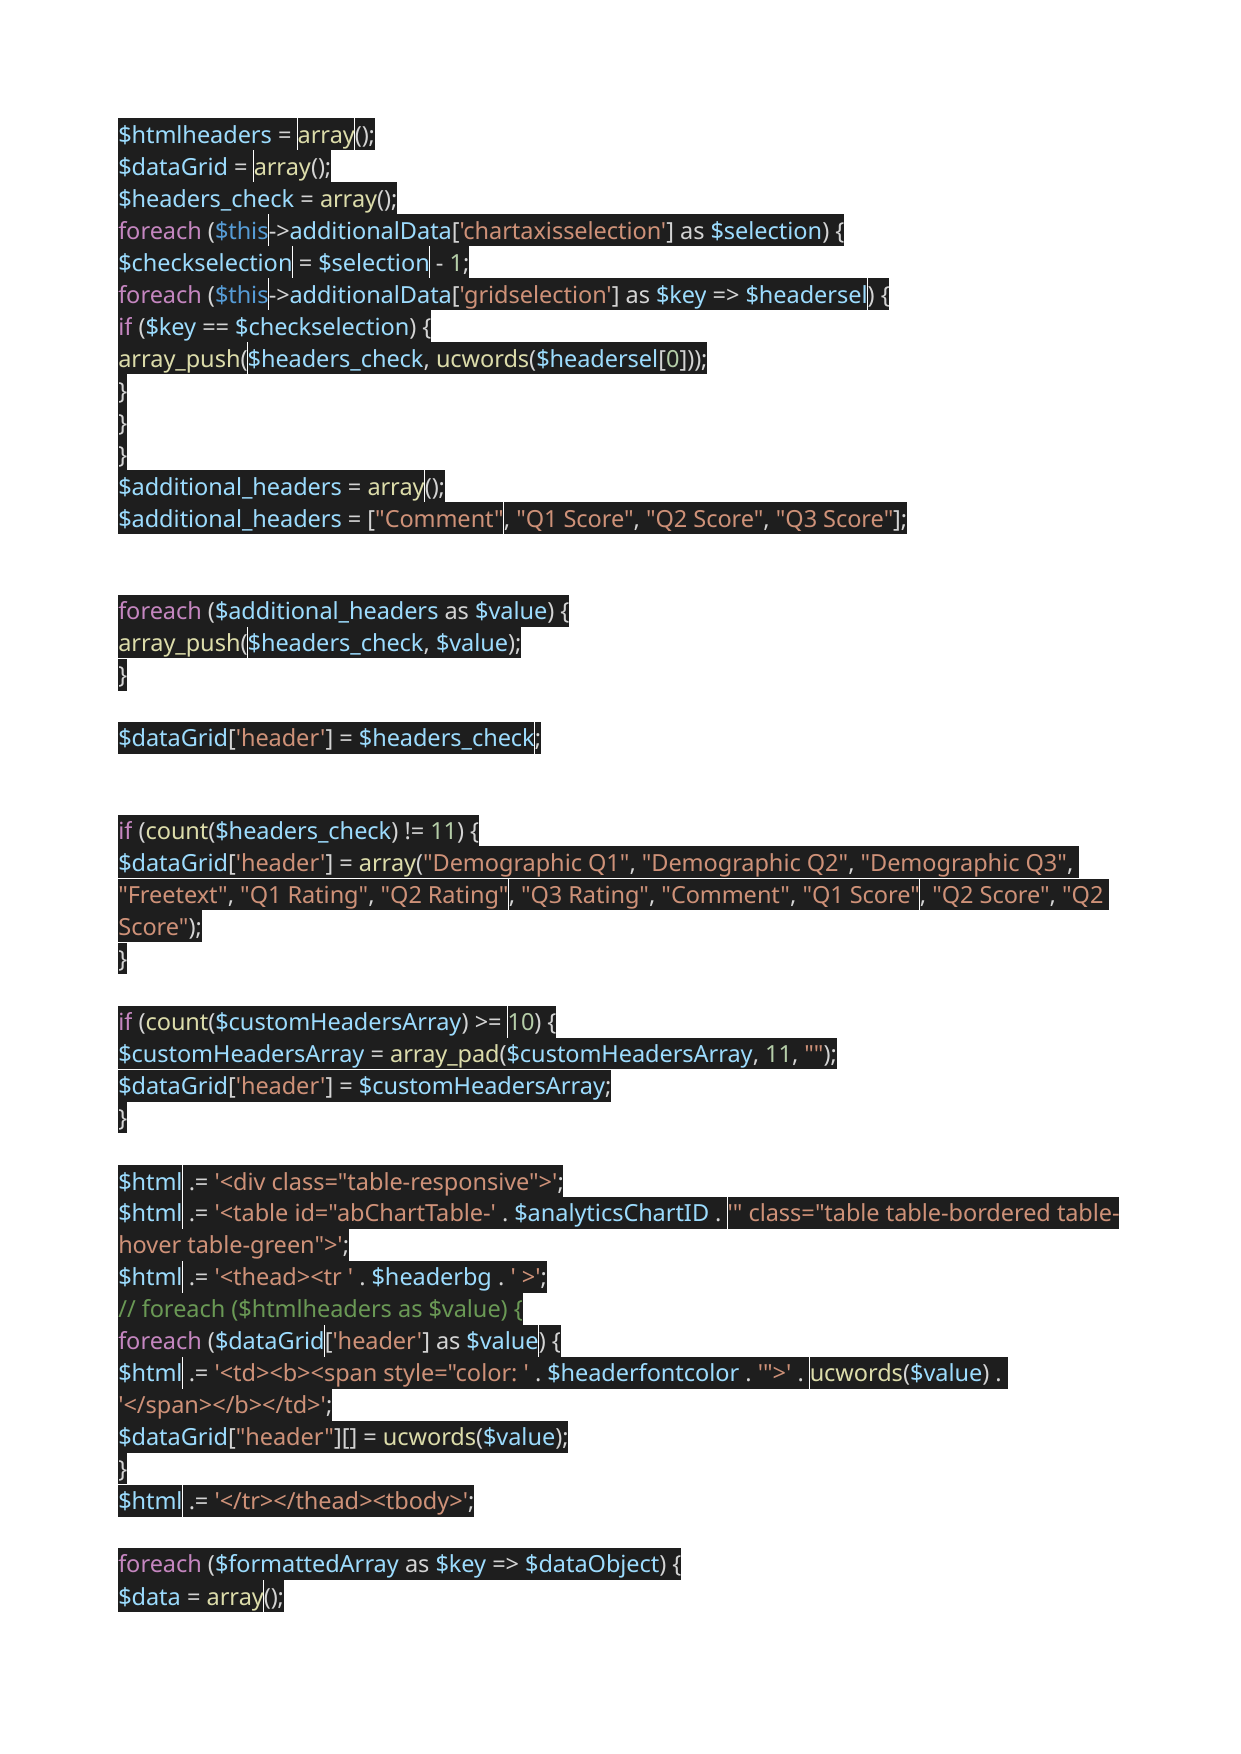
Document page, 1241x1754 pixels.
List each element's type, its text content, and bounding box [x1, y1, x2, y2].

text foreach ($this->additionalData['gridselection'] as $key => $headersel) { [118, 278, 1122, 310]
text $dataGrid["header"][] = ucwords($value); [118, 1421, 1122, 1453]
text $dataGrid['header'] = $headers_check; [118, 722, 1122, 754]
text // foreach ($htmlheaders as $value) { [118, 1293, 1122, 1325]
text $html .= '</tr></thead><tbody>'; [118, 1484, 1122, 1517]
text foreach ($this->additionalData['chartaxisselection'] as $selection) { [118, 214, 1122, 246]
text } [118, 438, 1122, 470]
text foreach ($formattedArray as $key => $dataObject) { [118, 1548, 1122, 1580]
text foreach ($dataGrid['header'] as $value) { [118, 1325, 1122, 1357]
text $dataGrid['header'] = array("Demographic Q1", "Demographic Q2", "Demographic Q3", "Freetext", "Q1 Rating", "Q2 Rating", "Q3 Rating", "Comment", "Q1 Score", "Q2 Score", "Q2 Score"); [118, 846, 1122, 942]
text } [118, 374, 1122, 406]
text $html .= '<div class="table-responsive">'; [118, 1165, 1122, 1197]
text $checkselection = $selection - 1; [118, 246, 1122, 278]
text array_push($headers_check, $value); [118, 627, 1122, 658]
text $html .= '<td><b><span style="color: ' . $headerfontcolor . '">' . ucwords($value) . '</span></b></td>'; [118, 1357, 1122, 1421]
text } [118, 406, 1122, 438]
text $dataGrid = array(); [118, 150, 1122, 182]
text if ($key == $checkselection) { [118, 310, 1122, 342]
text } [118, 1453, 1122, 1484]
text $additional_headers = array(); [118, 470, 1122, 502]
text array_push($headers_check, ucwords($headersel[0])); [118, 342, 1122, 374]
text $html .= '<thead><tr ' . $headerbg . ' >'; [118, 1261, 1122, 1293]
text $html .= '<table id="abChartTable-' . $analyticsChartID . '" class="table table-bordered table-hover table-green">'; [118, 1197, 1122, 1261]
text if (count($customHeadersArray) >= 10) { [118, 1006, 1122, 1038]
text } [118, 942, 1122, 974]
text if (count($headers_check) != 11) { [118, 814, 1122, 846]
text $headers_check = array(); [118, 182, 1122, 214]
text $htmlheaders = array(); [118, 118, 1122, 150]
text $data = array(); [118, 1580, 1122, 1612]
text $customHeadersArray = array_pad($customHeadersArray, 11, ""); [118, 1038, 1122, 1069]
text $additional_headers = ["Comment", "Q1 Score", "Q2 Score", "Q3 Score"]; [118, 502, 1122, 534]
text foreach ($additional_headers as $value) { [118, 594, 1122, 627]
text } [118, 658, 1122, 691]
text } [118, 1102, 1122, 1133]
text $dataGrid['header'] = $customHeadersArray; [118, 1069, 1122, 1102]
